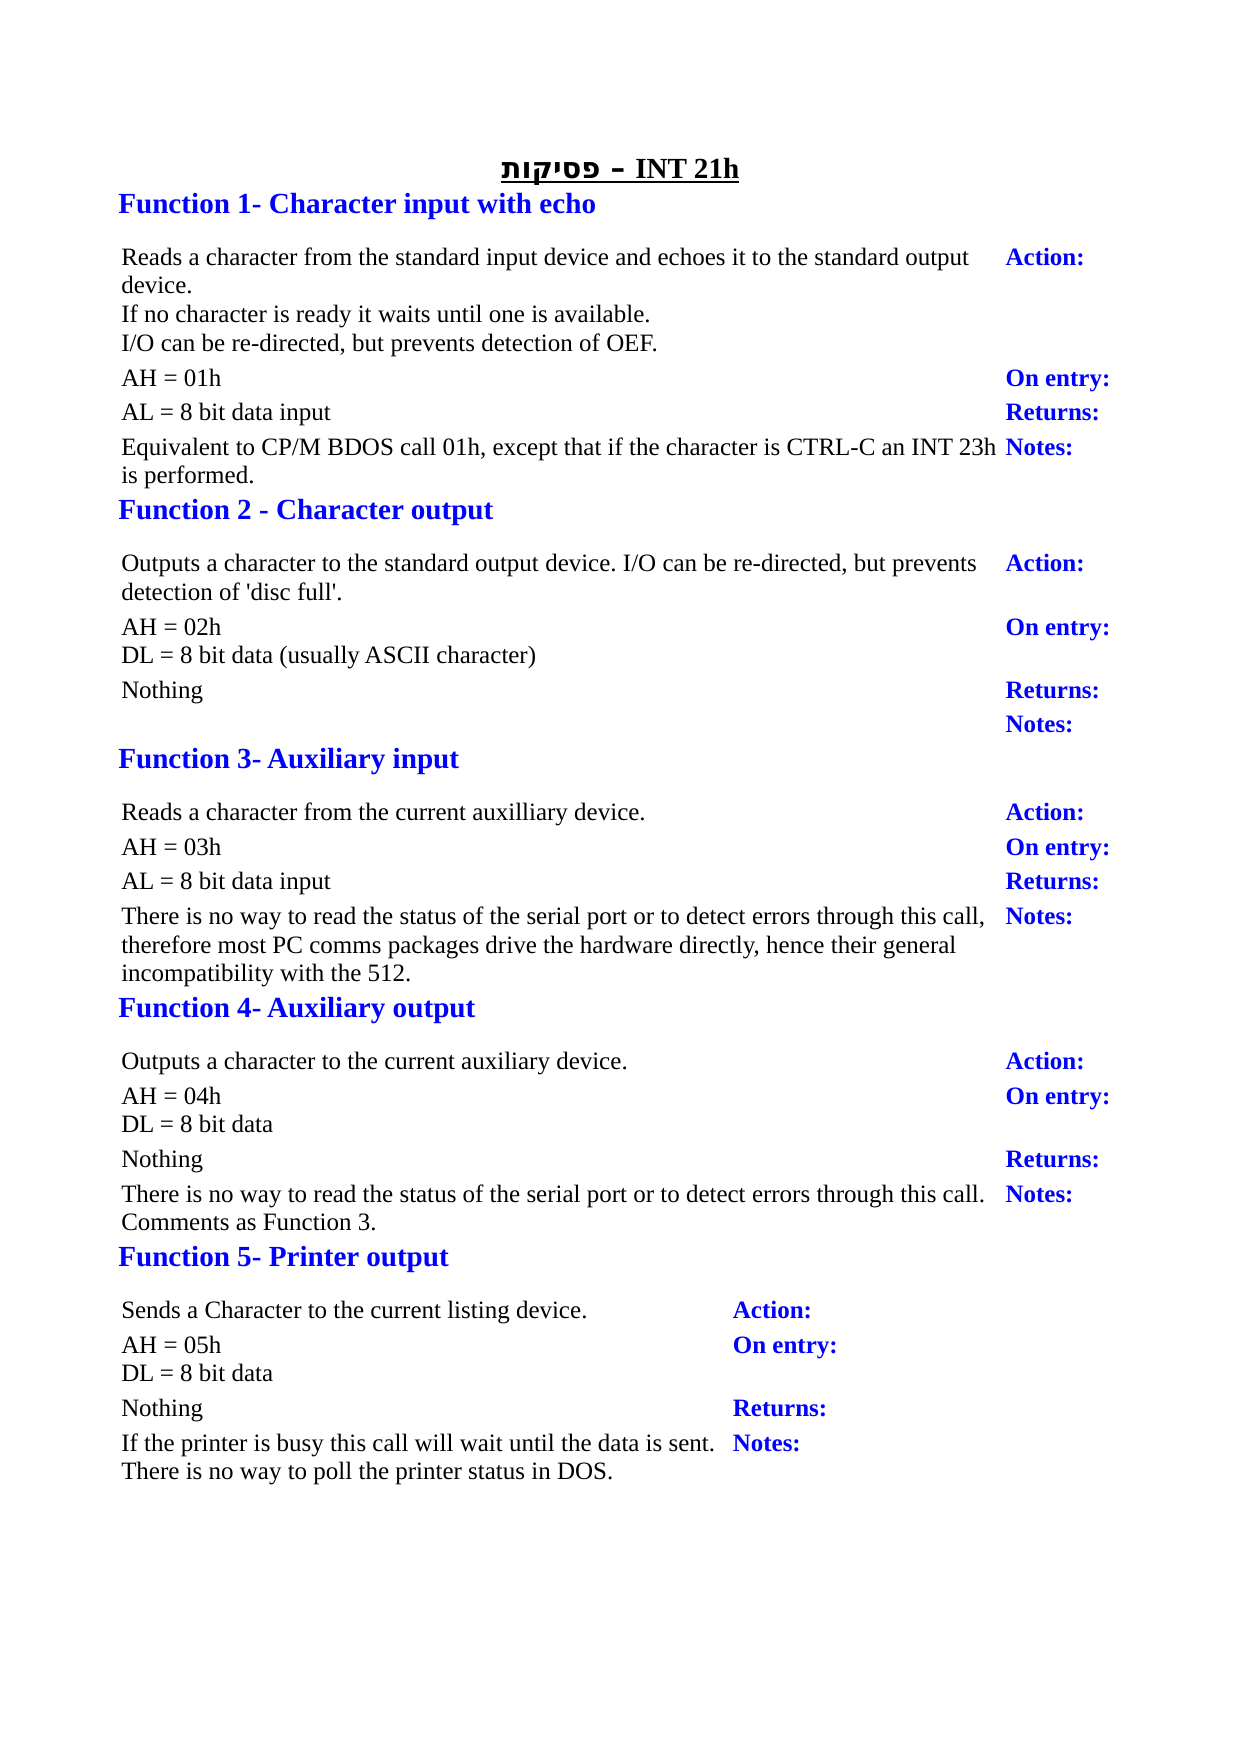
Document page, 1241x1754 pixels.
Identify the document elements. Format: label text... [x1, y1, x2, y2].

table_header Action: [1003, 545, 1122, 609]
table_cell If the printer is busy this call will wait until the data is sent. There is no way to poll the printer status in DOS. [118, 1425, 730, 1488]
table_cell On entry: [1003, 829, 1122, 863]
table_cell Returns: [1003, 394, 1122, 429]
text Function 5- Printer output [118, 1239, 1122, 1273]
table_cell Returns: [1003, 1141, 1122, 1176]
table_cell Notes: [1003, 707, 1122, 741]
table_cell AL = 8 bit data input [118, 864, 1002, 898]
table_cell On entry: [1003, 1078, 1122, 1141]
text Function 2 - Character output [118, 492, 1122, 526]
table_cell Equivalent to CP/M BDOS call 01h, except that if the character is CTRL-C an INT 23h is performed. [118, 429, 1002, 492]
table_cell There is no way to read the status of the serial port or to detect errors through this call. Comments as Function 3. [118, 1176, 1002, 1239]
table_header Action: [1003, 794, 1122, 829]
text Function 1- Character input with echo [118, 186, 1122, 219]
table_header Reads a character from the standard input device and echoes it to the standard output device. If no character is ready it waits until one is available. I/O can be re-directed, but prevents detection of OEF. [118, 239, 1002, 360]
table_cell Returns: [1003, 672, 1122, 707]
table_cell On entry: [730, 1327, 849, 1390]
table_cell AL = 8 bit data input [118, 394, 1002, 429]
text Function 4- Auxiliary output [118, 990, 1122, 1024]
table_header Action: [1003, 1043, 1122, 1078]
table_header Outputs a character to the current auxiliary device. [118, 1043, 1002, 1078]
table_cell Returns: [1003, 864, 1122, 898]
table_cell [118, 707, 1002, 741]
table_cell On entry: [1003, 360, 1122, 394]
table_cell Returns: [730, 1390, 849, 1425]
table_header Action: [730, 1292, 849, 1327]
table_cell Notes: [730, 1425, 849, 1488]
table_cell Nothing [118, 1390, 730, 1425]
table_cell Notes: [1003, 429, 1122, 492]
table_cell Nothing [118, 672, 1002, 707]
table_cell AH = 01h [118, 360, 1002, 394]
table_header Reads a character from the current auxilliary device. [118, 794, 1002, 829]
table_cell Notes: [1003, 898, 1122, 990]
table_cell On entry: [1003, 609, 1122, 672]
table_header Outputs a character to the standard output device. I/O can be re-directed, but prevents detection of 'disc full'. [118, 545, 1002, 609]
table_cell Notes: [1003, 1176, 1122, 1239]
text Function 3- Auxiliary input [118, 741, 1122, 775]
table_cell AH = 02h DL = 8 bit data (usually ASCII character) [118, 609, 1002, 672]
table_cell There is no way to read the status of the serial port or to detect errors through this call, therefore most PC comms packages drive the hardware directly, hence their general incompatibility with the 512. [118, 898, 1002, 990]
table_cell AH = 04h DL = 8 bit data [118, 1078, 1002, 1141]
table_cell AH = 03h [118, 829, 1002, 863]
table_cell AH = 05h DL = 8 bit data [118, 1327, 730, 1390]
table_cell Nothing [118, 1141, 1002, 1176]
table_header Sends a Character to the current listing device. [118, 1292, 730, 1327]
table_header Action: [1003, 239, 1122, 360]
text פסיקות – INT 21h [118, 152, 1122, 186]
